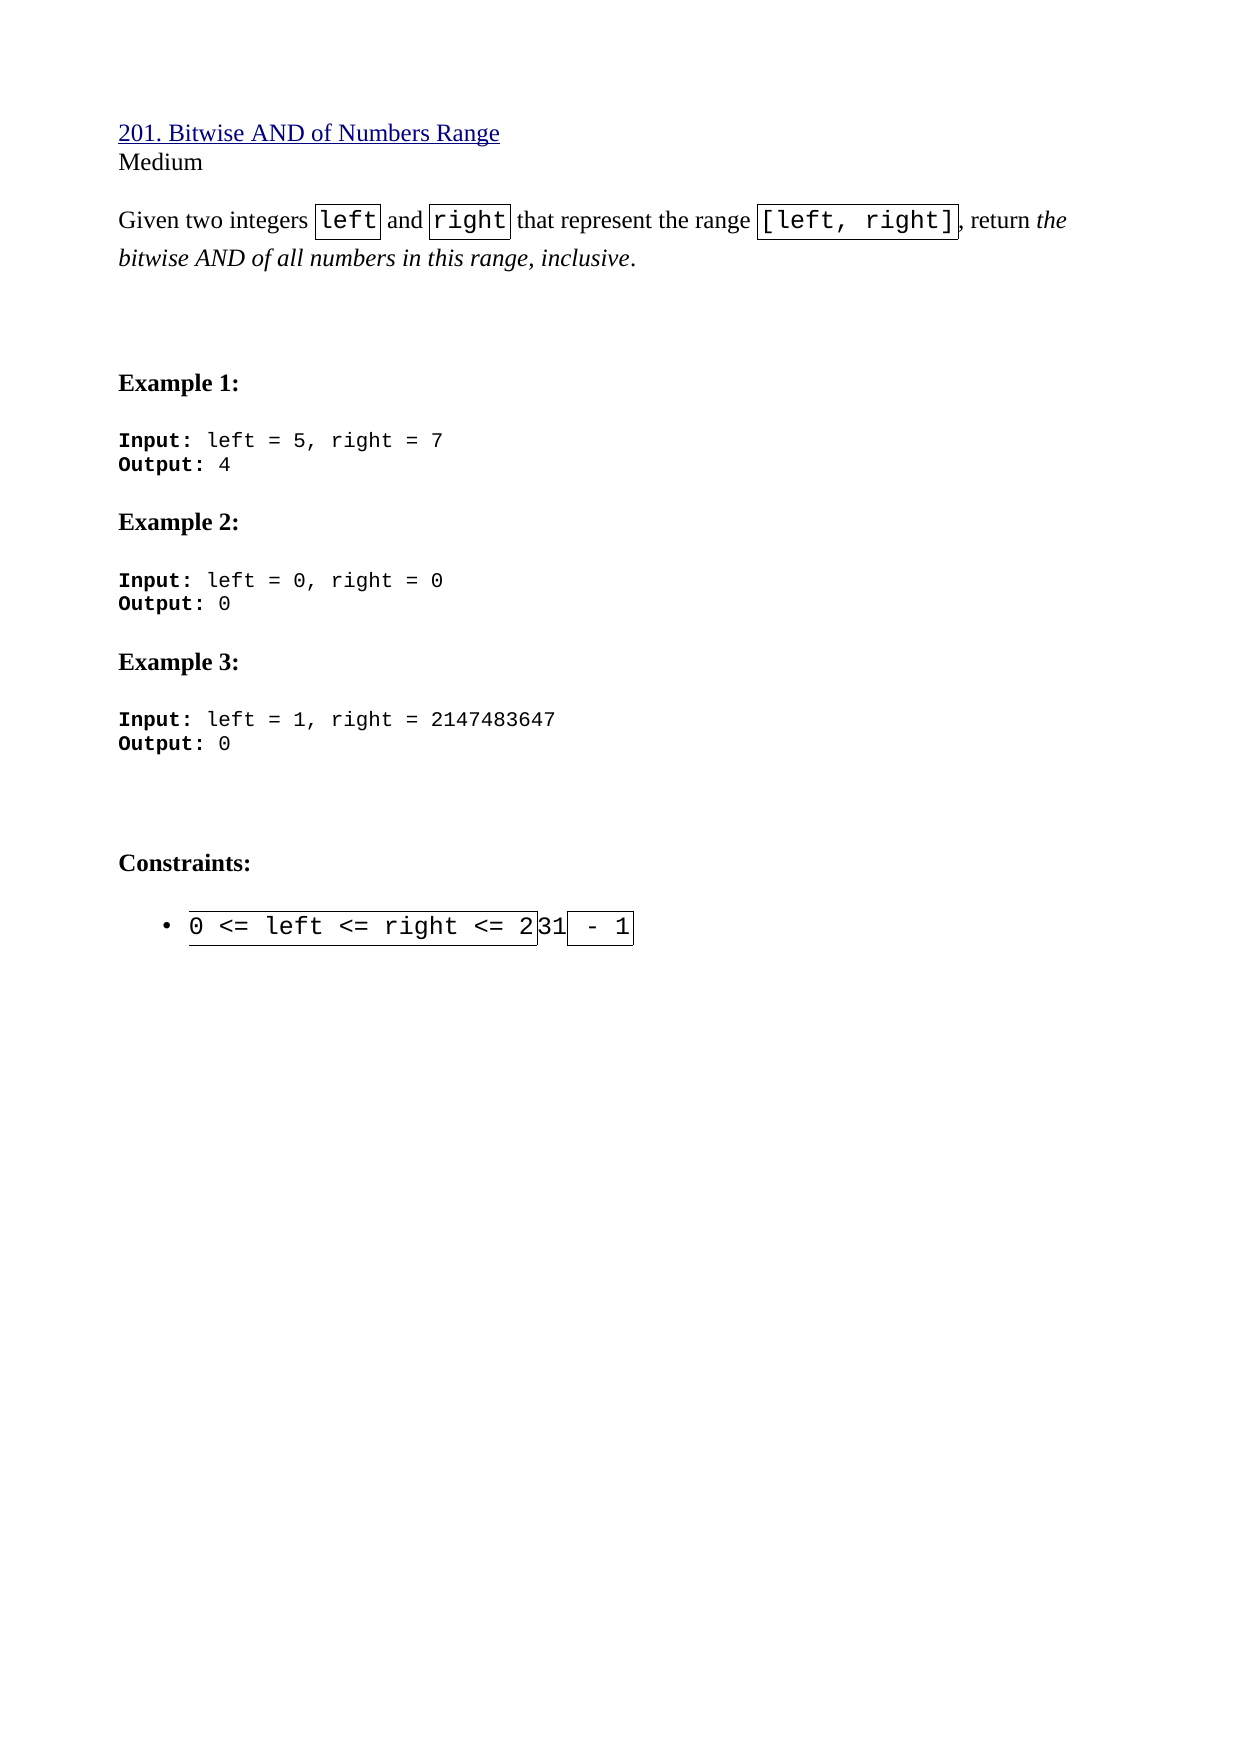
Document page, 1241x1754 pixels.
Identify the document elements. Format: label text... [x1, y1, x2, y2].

text Input: left = 0, right = 0 [118, 570, 1122, 593]
text Example 3: [118, 647, 1122, 675]
list 0 <= left <= right <= 231 - 1 [538, 911, 567, 945]
text Example 2: [118, 507, 1122, 536]
list 0 <= left <= right <= 231 - 1 [568, 912, 633, 945]
text Constraints: [118, 848, 1122, 877]
text Output: 0 [118, 733, 1122, 756]
text Given two integers left and right that represent the range [left, right], return the bitwise AND of all numbers in this range, inclusive. [118, 204, 1122, 272]
text Input: left = 1, right = 2147483647 [118, 709, 1122, 733]
text Input: left = 5, right = 7 [118, 431, 1122, 454]
list 0 <= left <= right <= 231 - 1 [634, 911, 1122, 945]
text Medium [118, 147, 1122, 176]
list 0 <= left <= right <= 231 - 1 [162, 911, 537, 945]
text Output: 4 [118, 454, 1122, 478]
text Output: 0 [118, 593, 1122, 617]
text Example 1: [118, 368, 1122, 397]
text 201. Bitwise AND of Numbers Range [118, 118, 1122, 147]
